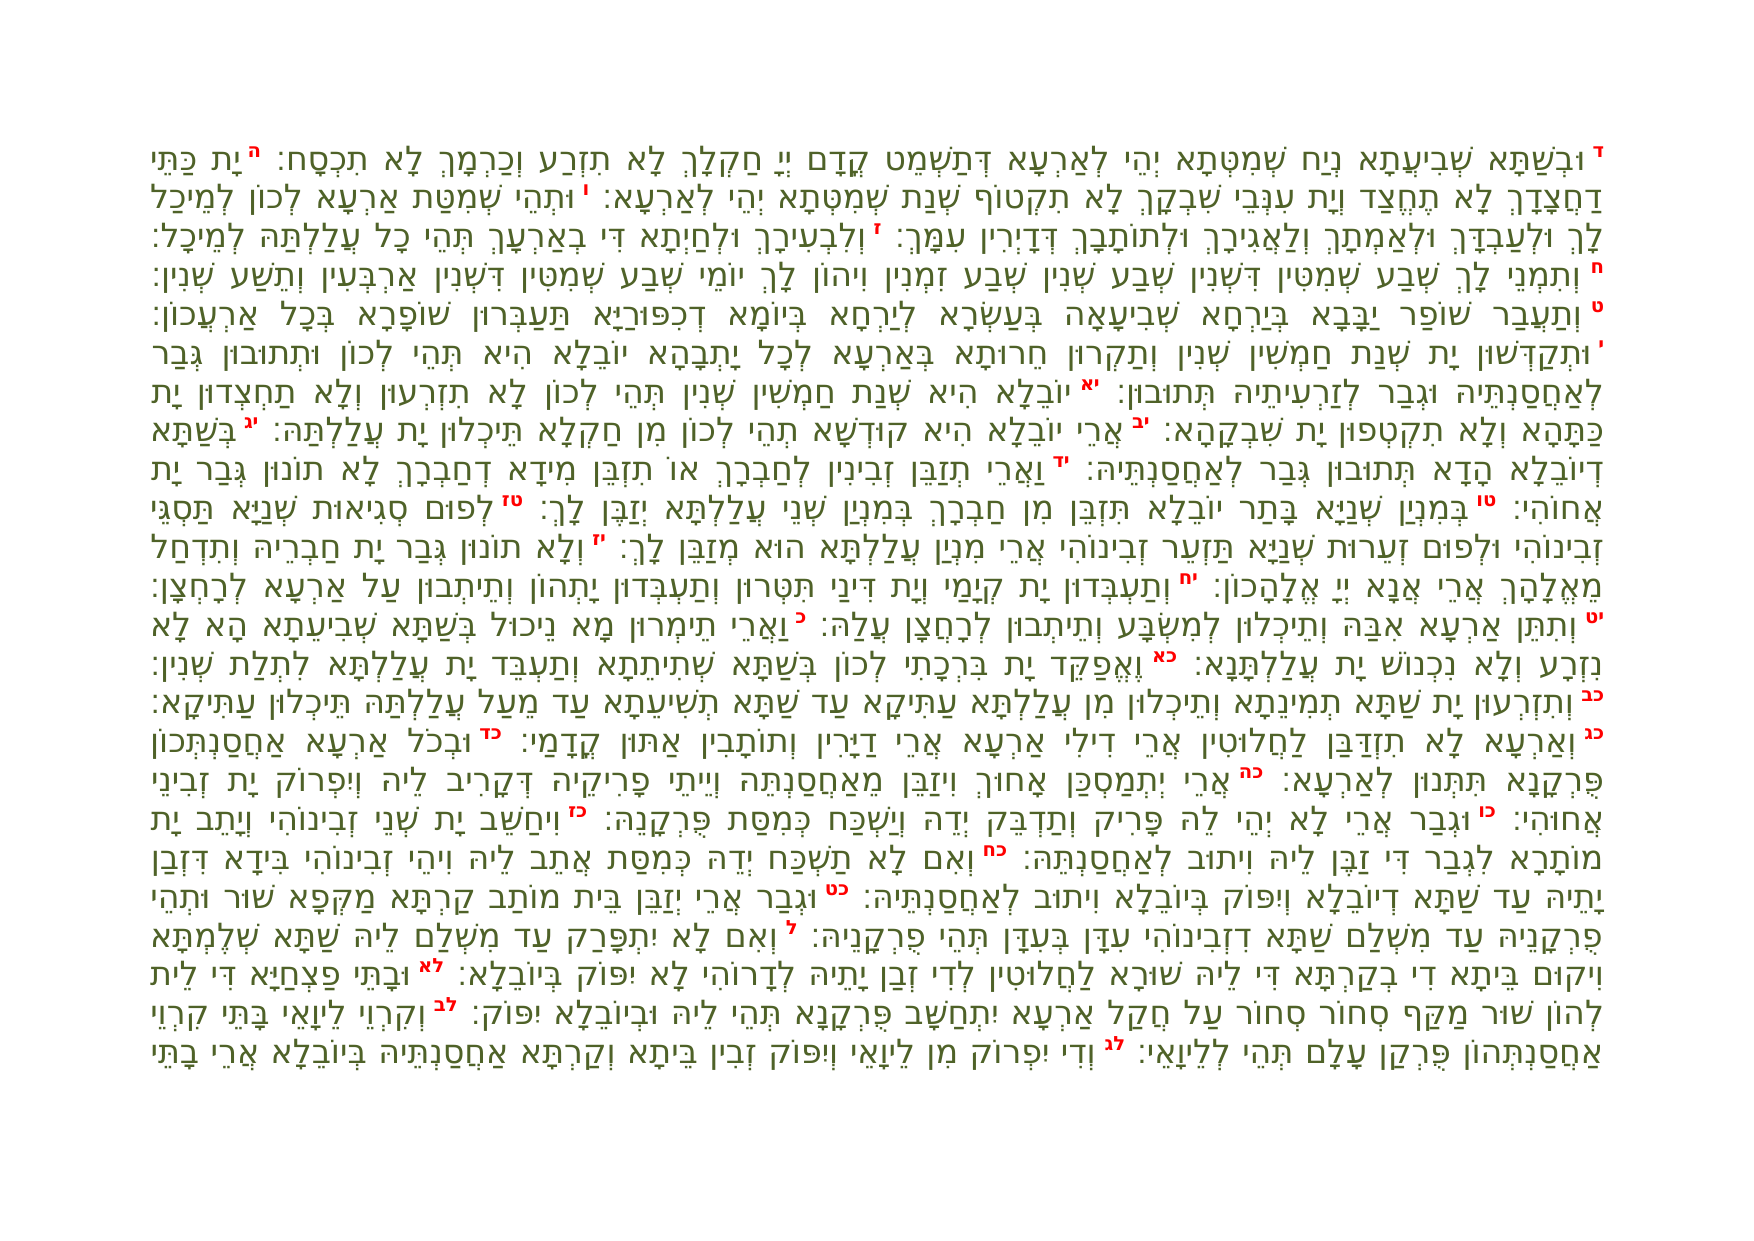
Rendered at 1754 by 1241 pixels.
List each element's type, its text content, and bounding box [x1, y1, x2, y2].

text ד וּבְשַׁתָּא שְׁבִיעֲתָא נְיַח שְׁמִטְּתָא יְהֵי לְאַרְעָא דְּתַשְׁמֵט קֳדָם יְיָ חַקְלָךְ לָא תִזְרַע וְכַרְמָךְ לָא תִכְסָח׃ ה יָת כַּתֵּי דַחֲצָדָךְ לָא תֶחֱצַד וְיָת עִנְּבֵי שִׁבְקָךְ לָא תִקְטוֹף שְׁנַת שְׁמִטְּתָא יְהֵי לְאַרְעָא׃ ו וּתְהֵי שְׁמִטַּת אַרְעָא לְכוֹן לְמֵיכַל לָךְ וּלְעַבְדָּךְ וּלְאַמְתָךְ וְלַאֲגִירָךְ וּלְתוֹתָבָךְ דְּדָיְרִין עִמָּךְ׃ ז וְלִבְעִירָךְ וּלְחַיְתָא דִּי בְאַרְעָךְ תְּהֵי כָל עֲלַלְתַּהּ לְמֵיכָל׃ ח וְתִמְנֵי לָךְ שְׁבַע שְׁמִטִּין דִּשְׁנִין שְׁבַע שְׁנִין שְׁבַע זִמְנִין וִיהוֹן לָךְ יוֹמֵי שְׁבַע שְׁמִטִּין דִּשְׁנִין אַרְבְּעִין וְתֵשַׁע שְׁנִין׃ ט וְתַעֲבַר שׁוֹפַר יַבָּבָא בְּיַרְחָא שְׁבִיעָאָה בְּעַשְׂרָא לְיַרְחָא בְּיוֹמָא דְכִפּוּרַיָּא תַּעַבְּרוּן שׁוֹפָרָא בְּכָל אַרְעֲכוֹן׃ י וּתְקַדְּשׁוּן יָת שְׁנַת חַמְשִׁין שְׁנִין וְתַקְרוּן חֵרוּתָא בְּאַרְעָא לְכָל יָתְבָהָא יוֹבֵלָא הִיא תְּהֵי לְכוֹן וּתְתוּבוּן גְּבַר לְאַחֲסַנְתֵּיהּ וּגְבַר לְזַרְעִיתֵיהּ תְּתוּבוּן׃ יא יוֹבֵלָא הִיא שְׁנַת חַמְשִׁין שְׁנִין תְּהֵי לְכוֹן לָא תִזְרְעוּן וְלָא תַחְצְדוּן יָת כַּתָּהָא וְלָא תִקְטְפוּן יָת שִׁבְקָהָא׃ יב אֲרֵי יוֹבֵלָא הִיא קוּדְשָׁא תְהֵי לְכוֹן מִן חַקְלָא תֵּיכְלוּן יָת עֲלַלְתַּהּ׃ יג בְּשַׁתָּא דְיוֹבֵלָא הָדָא תְּתוּבוּן גְּבַר לְאַחֲסַנְתֵּיהּ׃ יד וַאֲרֵי תְזַבֵּן זְבִינִין לְחַבְרָךְ אוֹ תִזְבֵּן מִידָא דְחַבְרָךְ לָא תוֹנוּן גְּבַר יָת אֲחוֹהִי׃ טו בְּמִנְיַן שְׁנַיָּא בָּתַר יוֹבֵלָא תִּזְבֵּן מִן חַבְרָךְ בְּמִנְיַן שְׁנֵי עֲלַלְתָּא יְזַבֶּן לָךְ׃ טז לְפוּם סְגִיאוּת שְׁנַיָּא תַּסְגֵּי זְבִינוֹהִי וּלְפוּם זְעֵרוּת שְׁנַיָּא תַּזְעֵר זְבִינוֹהִי אֲרֵי מִנְיַן עֲלַלְתָּא הוּא מְזַבֵּן לָךְ׃ יז וְלָא תוֹנוּן גְּבַר יָת חַבְרֵיהּ וְתִדְחַל מֵאֱלָהָךְ אֲרֵי אֲנָא יְיָ אֱלָהָכוֹן׃ יח וְתַעְבְּדוּן יָת קְיָמַי וְיָת דִּינַי תִּטְּרוּן וְתַעְבְּדוּן יָתְהוֹן וְתֵיתְבוּן עַל אַרְעָא לְרָחְצָן׃ יט וְתִתֵּן אַרְעָא אִבַּהּ וְתֵיכְלוּן לְמִשְׂבָּע וְתֵיתְבוּן לְרָחֲצָן עֲלַהּ׃ כ וַאֲרֵי תֵימְרוּן מָא נֵיכוּל בְּשַׁתָּא שְׁבִיעֵתָא הָא לָא נִזְרָע וְלָא נִכְנוֹשׁ יָת עֲלַלְתָּנָא׃ כא וֶאֱפַקֵּד יָת בִּרְכָתִי לְכוֹן בְּשַׁתָּא שְׁתִיתֵתָא וְתַעְבֵּד יָת עֲלַלְתָּא לִתְלַת שְׁנִין׃ כב וְתִזְרְעוּן יָת שַׁתָּא תְמִינֵתָא וְתֵיכְלוּן מִן עֲלַלְתָּא עַתִּיקָא עַד שַׁתָּא תְשִׁיעֵתָא עַד מֵעַל עֲלַלְתַּהּ תֵּיכְלוּן עַתִּיקָא׃ כג וְאַרְעָא לָא תִזְדַּבַּן לַחֲלוּטִין אֲרֵי דִילִי אַרְעָא אֲרֵי דַיָּרִין וְתוֹתָבִין אַתּוּן קֳדָמַי׃ כד וּבְכֹל אַרְעָא אַחֲסַנְתְּכוֹן פֻּרְקָנָא תִּתְּנוּן לְאַרְעָא׃ כה אֲרֵי יְתְמַסְכַּן אָחוּךְ וִיזַבֵּן מֵאַחֲסַנְתֵּהּ וְיֵיתֵי פָרִיקֵיהּ דְּקָרִיב לֵיהּ וְיִפְרוֹק יָת זְבִינֵי אֲחוּהִי׃ כו וּגְבַר אֲרֵי לָא יְהֵי לֵהּ פָּרִיק וְתַדְבֵּק יְדֵהּ וְיַשְׁכַּח כְּמִסַּת פֻּרְקָנֵהּ׃ כז וִיחַשֵּׁב יָת שְׁנֵי זְבִינוֹהִי וְיָתֵב יָת מוֹתָרָא לִגְבַר דִּי זַבֶּן לֵיהּ וִיתוּב לְאַחֲסַנְתֵּהּ׃ כח וְאִם לָא תַשְׁכַּח יְדֵהּ כְּמִסַּת אֲתֵב לֵיהּ וִיהֵי זְבִינוֹהִי בִּידָא דִּזְבַן יָתֵיהּ עַד שַׁתָּא דְיוֹבֵלָא וְיִפּוֹק בְּיוֹבֵלָא וִיתוּב לְאַחֲסַנְתֵּיהּ׃ כט וּגְבַר אֲרֵי יְזַבֵּן בֵּית מוֹתַב קַרְתָּא מַקְּפָא שׁוּר וּתְהֵי פֻרְקָנֵיהּ עַד מִשְׁלַם שַׁתָּא דִזְבִינוֹהִי עִדָּן בְּעִדָּן תְּהֵי פֻרְקָנֵיהּ׃ ל וְאִם לָא יִתְפָּרַק עַד מִשְׁלַם לֵיהּ שַׁתָּא שְׁלֶמְתָּא וִיקוּם בֵּיתָא דִי בְקַרְתָּא דִּי לֵיהּ שׁוּרָא לַחֲלוּטִין לְדִי זְבַן יָתֵיהּ לְדָרוֹהִי לָא יִפּוֹק בְּיוֹבֵלָא׃ לא וּבָתֵּי פַצְחַיָּא דִּי לֵית לְהוֹן שׁוּר מַקַּף סְחוֹר סְחוֹר עַל חֲקַל אַרְעָא יִתְחַשָּׁב פֻּרְקָנָא תְּהֵי לֵיהּ וּבְיוֹבֵלָא יִפּוֹק׃ לב וְקִרְוֵי לֵיוָאֵי בָּתֵּי קִרְוֵי אַחֲסַנְתְּהוֹן פֻּרְקַן עָלָם תְּהֵי לְלֵיוָאֵי׃ לג וְדִי יִפְרוֹק מִן לֵיוָאֵי וְיִפּוֹק זְבִין בֵּיתָא וְקַרְתָּא אַחֲסַנְתֵּיהּ בְּיוֹבֵלָא אֲרֵי בָתֵּי [150, 139, 1604, 1071]
